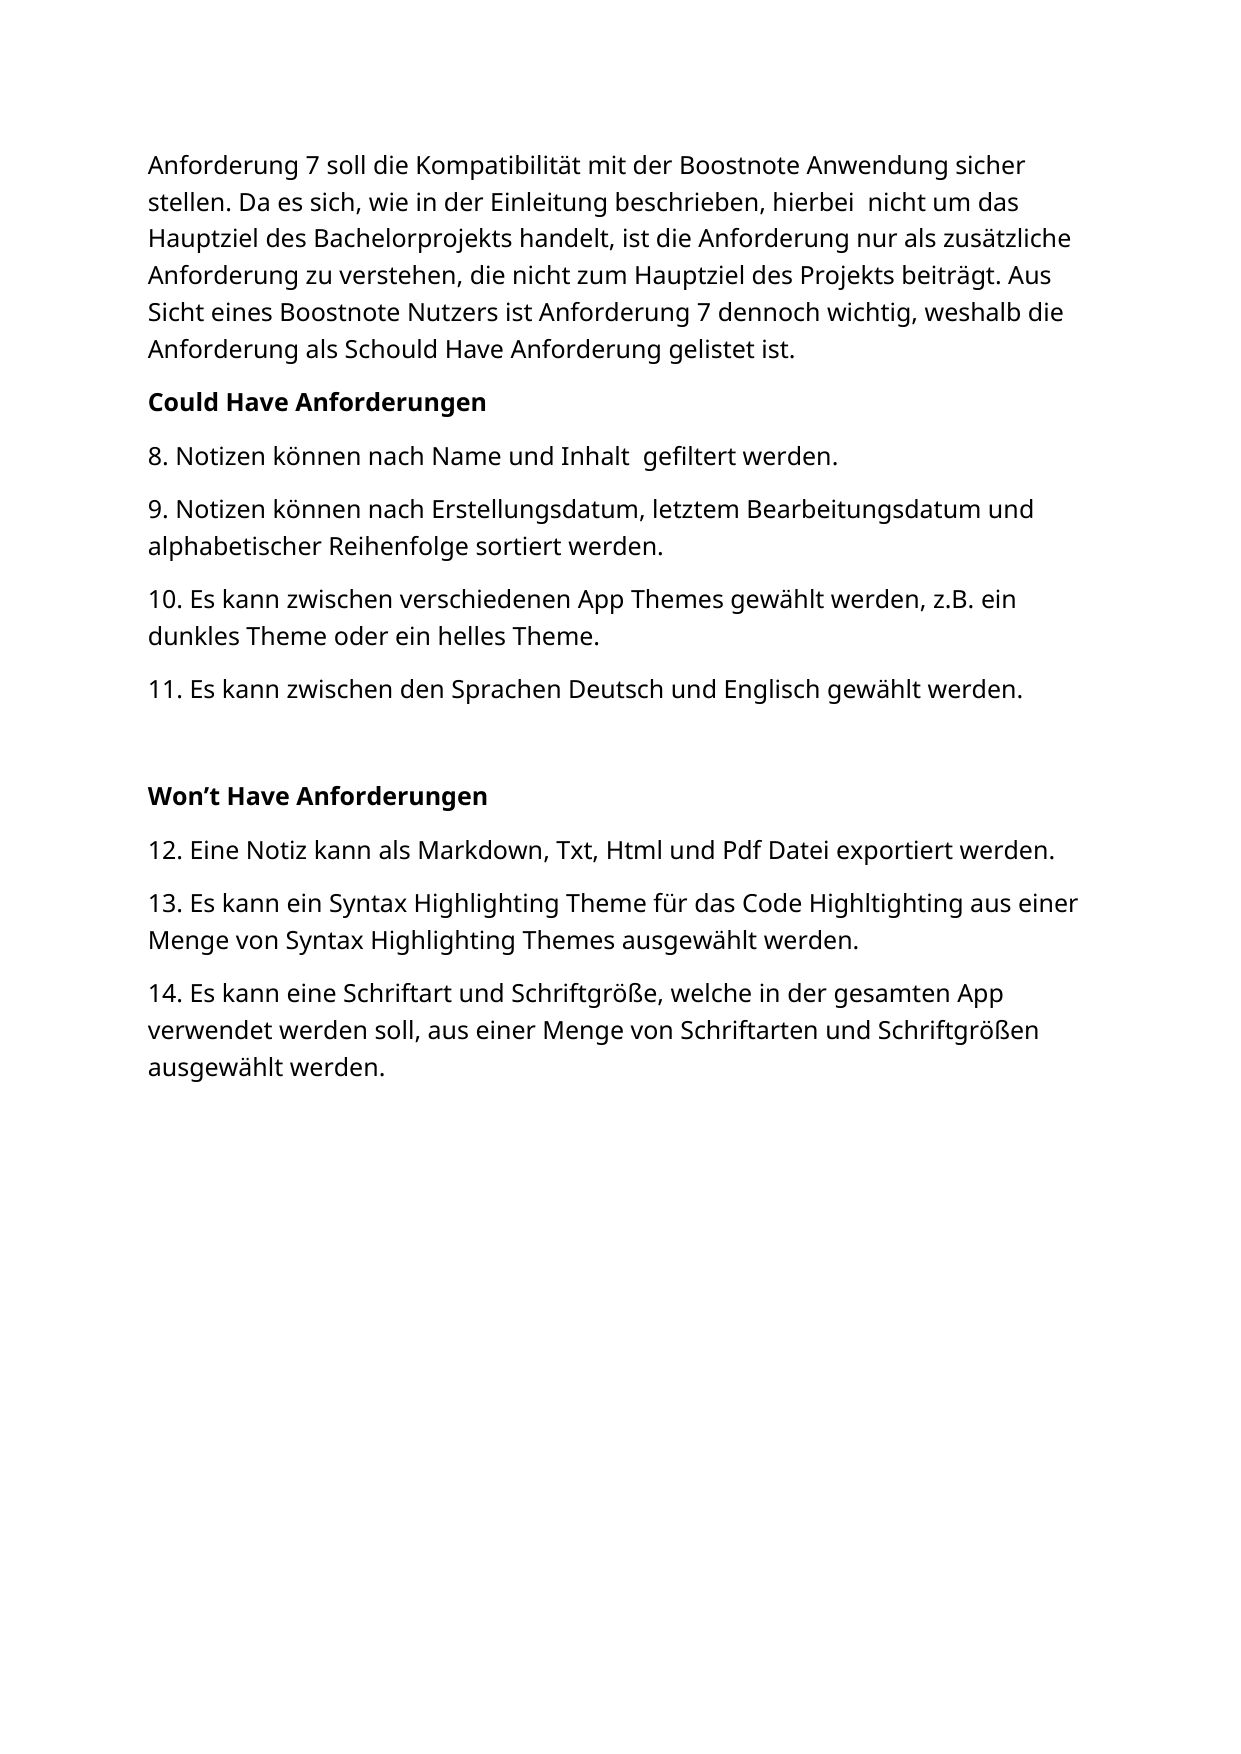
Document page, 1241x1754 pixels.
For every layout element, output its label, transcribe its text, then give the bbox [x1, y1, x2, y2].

text 11. Es kann zwischen den Sprachen Deutsch und Englisch gewählt werden. [148, 672, 1093, 706]
text Won’t Have Anforderungen [148, 779, 1093, 813]
text 9. Notizen können nach Erstellungsdatum, letztem Bearbeitungsdatum und alphabetischer Reihenfolge sortiert werden. [148, 492, 1093, 563]
text 8. Notizen können nach Name und Inhalt gefiltert werden. [148, 438, 1093, 472]
text Could Have Anforderungen [148, 385, 1093, 419]
text 14. Es kann eine Schriftart und Schriftgröße, welche in der gesamten App verwendet werden soll, aus einer Menge von Schriftarten und Schriftgrößen ausgewählt werden. [148, 976, 1093, 1084]
text 12. Eine Notiz kann als Markdown, Txt, Html und Pdf Datei exportiert werden. [148, 832, 1093, 867]
text 10. Es kann zwischen verschiedenen App Themes gewählt werden, z.B. ein dunkles Theme oder ein helles Theme. [148, 582, 1093, 653]
text 13. Es kann ein Syntax Highlighting Theme für das Code Highltighting aus einer Menge von Syntax Highlighting Themes ausgewählt werden. [148, 886, 1093, 957]
text Anforderung 7 soll die Kompatibilität mit der Boostnote Anwendung sicher stellen. Da es sich, wie in der Einleitung beschrieben, hierbei nicht um das Hauptziel des Bachelorprojekts handelt, ist die Anforderung nur als zusätzliche Anforderung zu verstehen, die nicht zum Hauptziel des Projekts beiträgt. Aus Sicht eines Boostnote Nutzers ist Anforderung 7 dennoch wichtig, weshalb die Anforderung als Schould Have Anforderung gelistet ist. [148, 148, 1093, 366]
